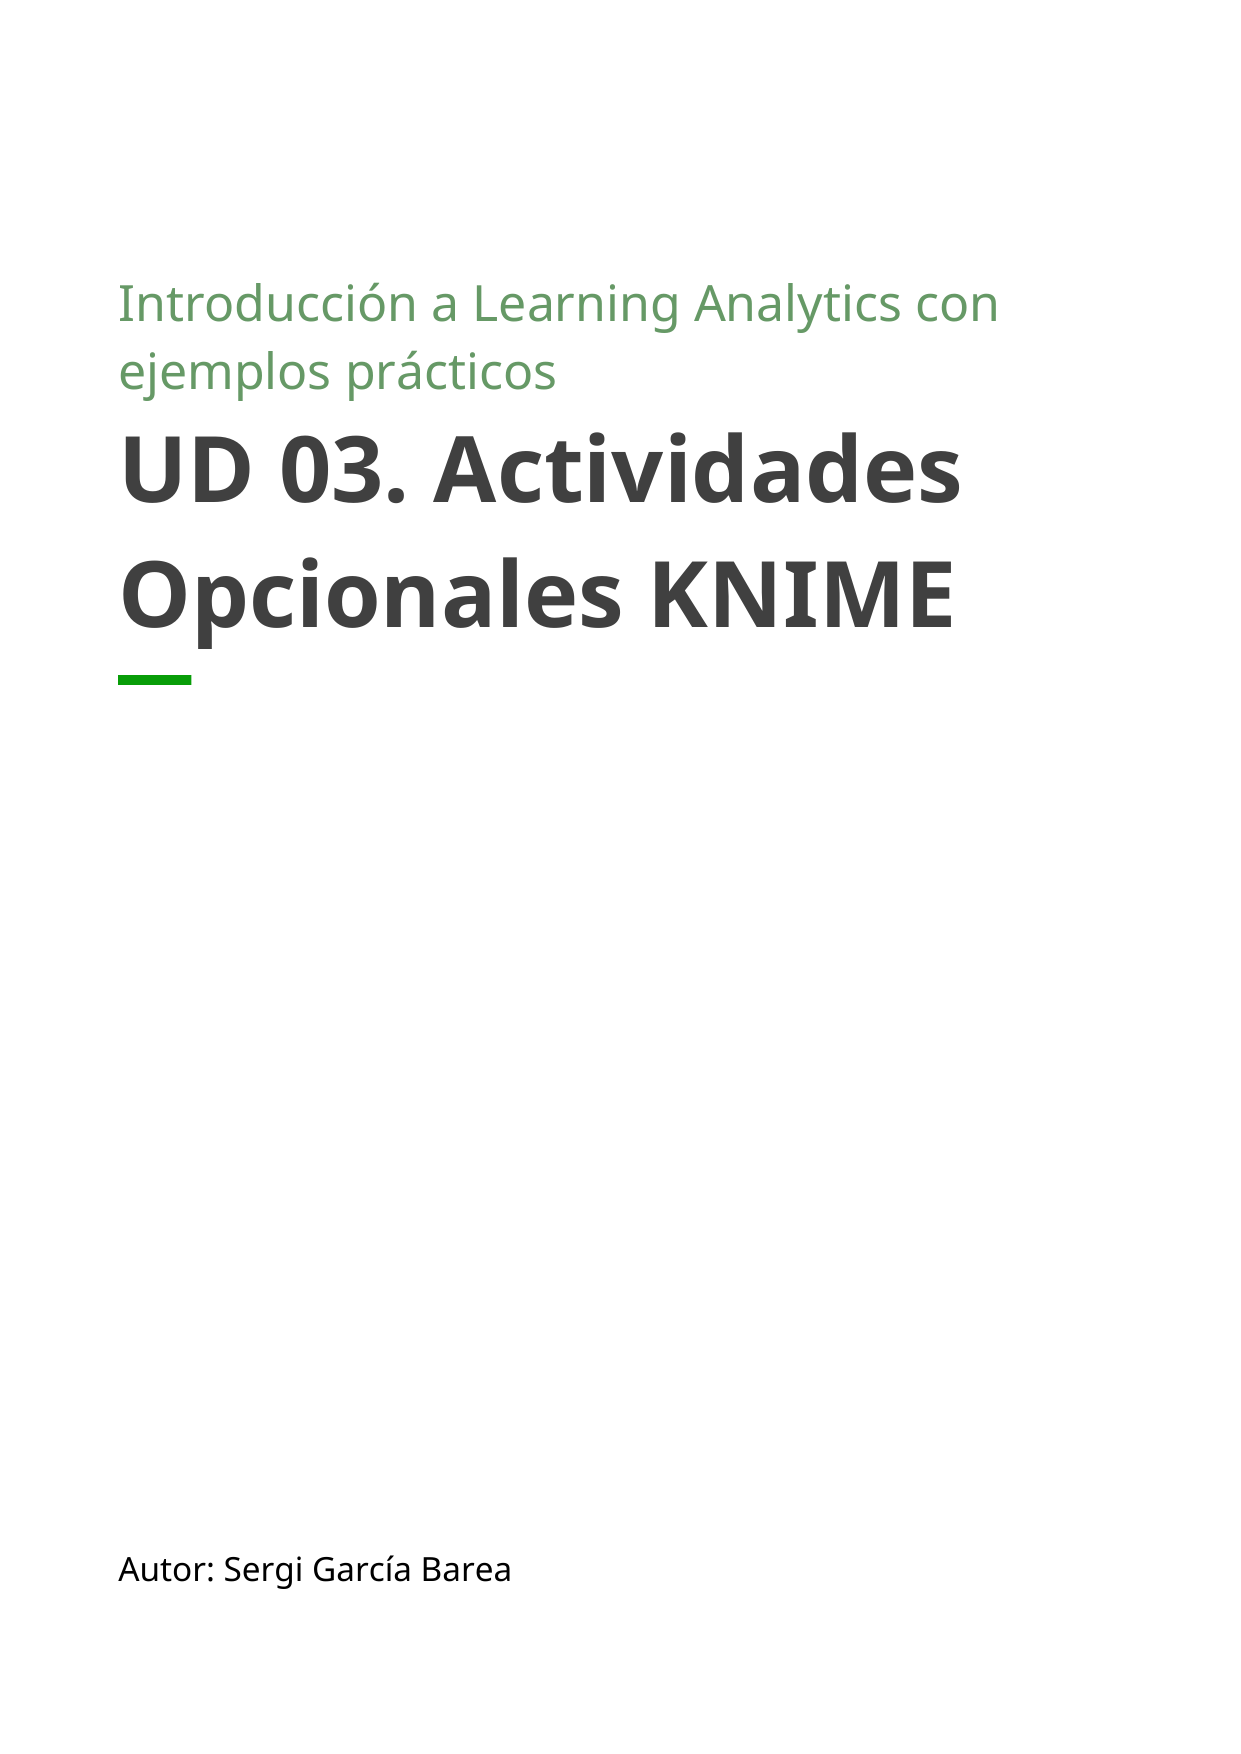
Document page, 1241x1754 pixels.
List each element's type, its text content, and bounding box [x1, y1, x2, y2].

title Introducción a Learning Analytics con ejemplos prácticos UD 03. Actividades Opcionales KNIME [118, 268, 1122, 654]
text Autor: Sergi García Barea [118, 1546, 1122, 1592]
picture [118, 675, 192, 685]
